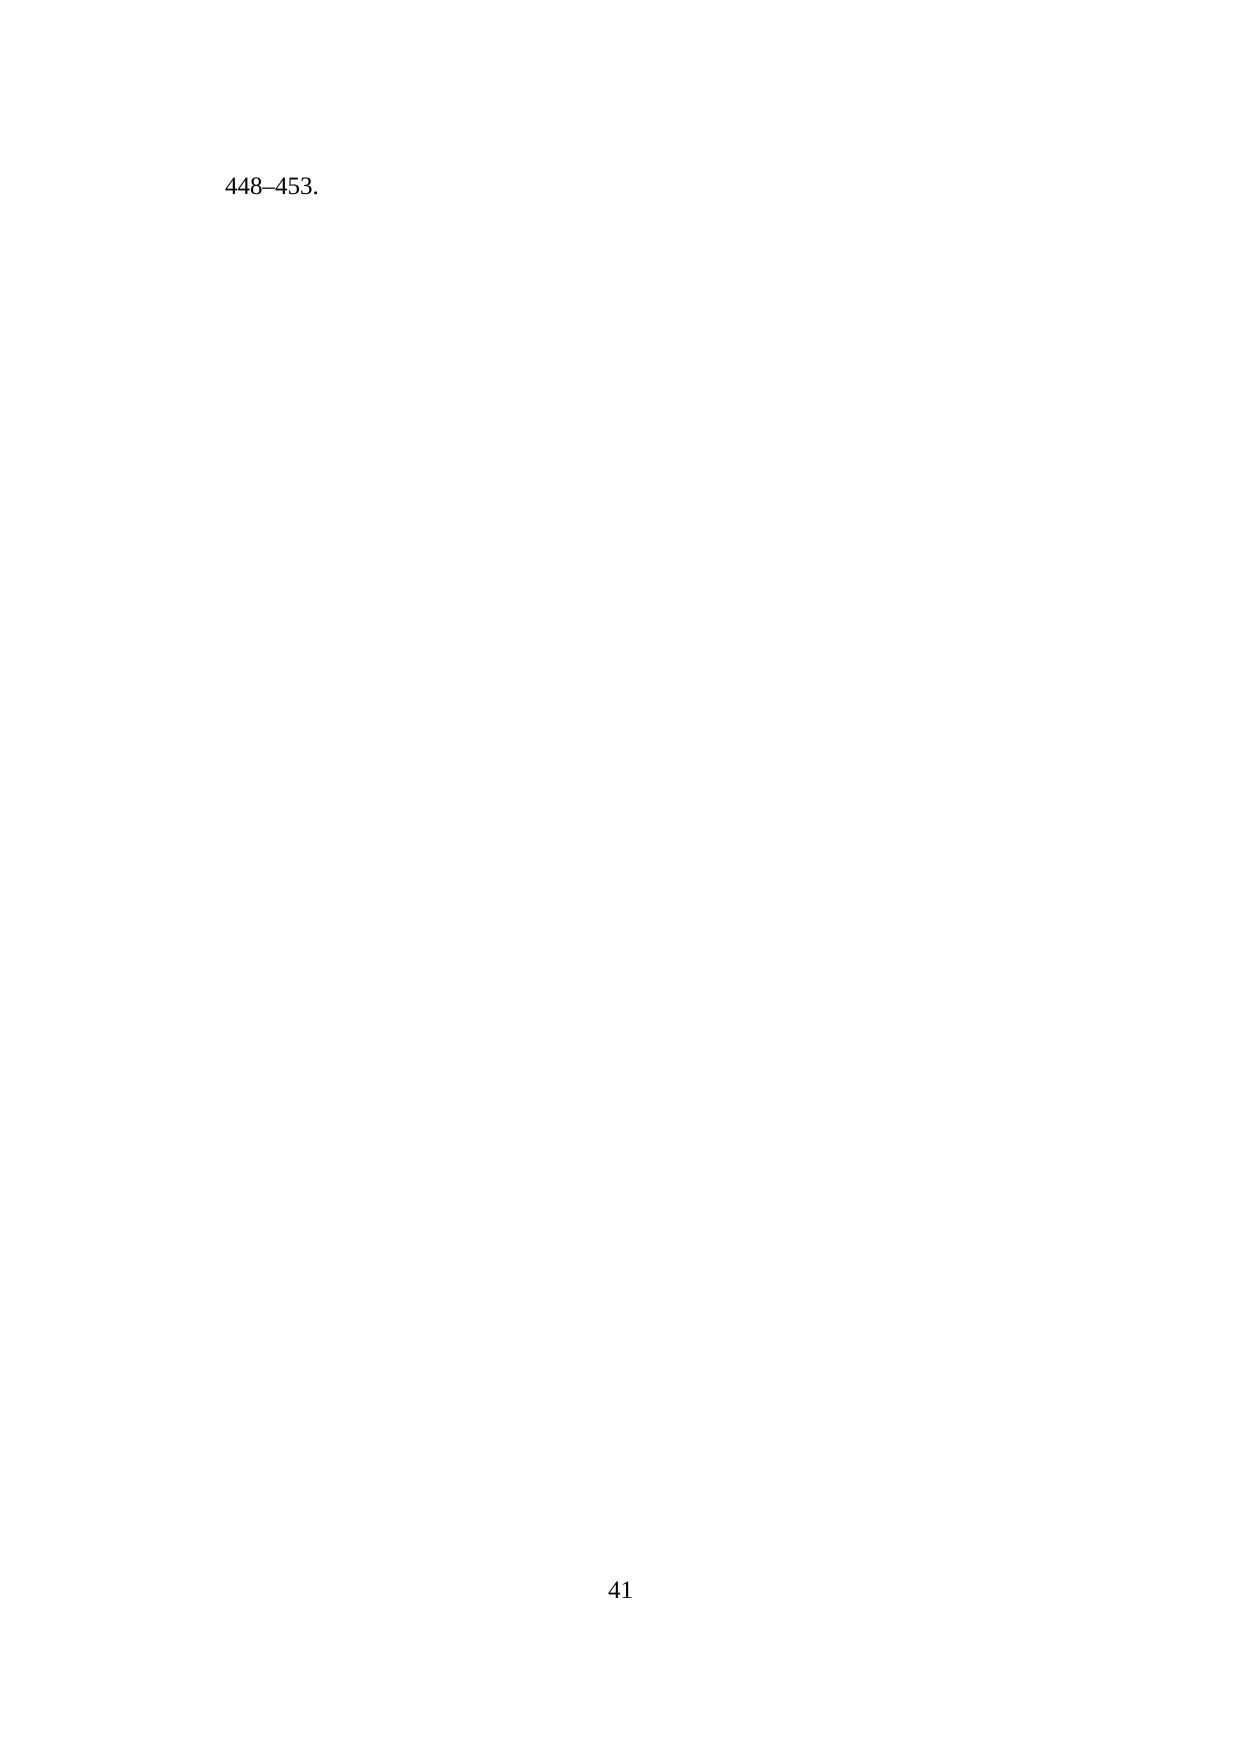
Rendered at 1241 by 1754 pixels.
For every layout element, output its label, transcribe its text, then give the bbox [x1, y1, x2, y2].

text 448–453. [150, 150, 1091, 200]
